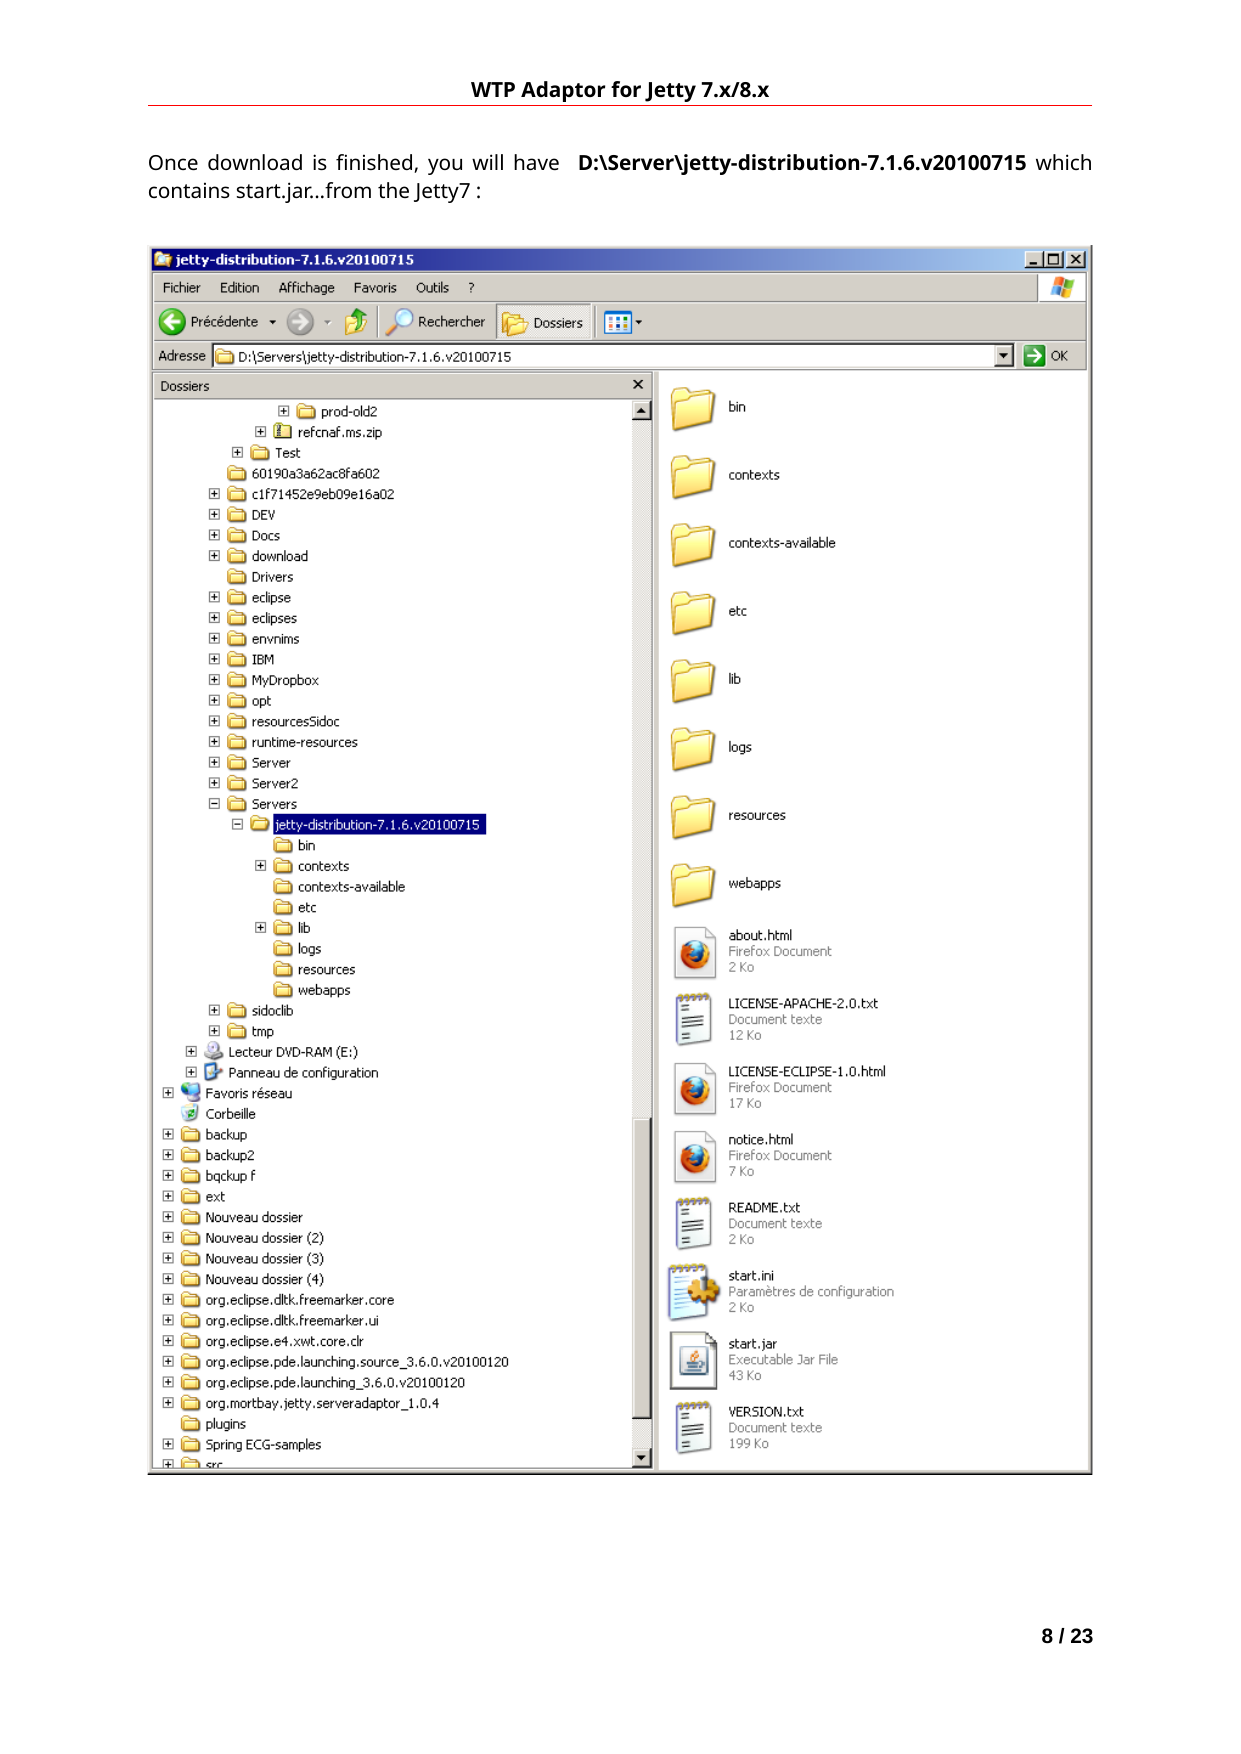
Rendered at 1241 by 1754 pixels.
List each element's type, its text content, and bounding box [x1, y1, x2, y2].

picture [147, 245, 1093, 1475]
text Once download is finished, you will have D:\Server\jetty-distribution-7.1.6.v20100715 which contains start.jar...from the Jetty7 : [148, 148, 1092, 204]
